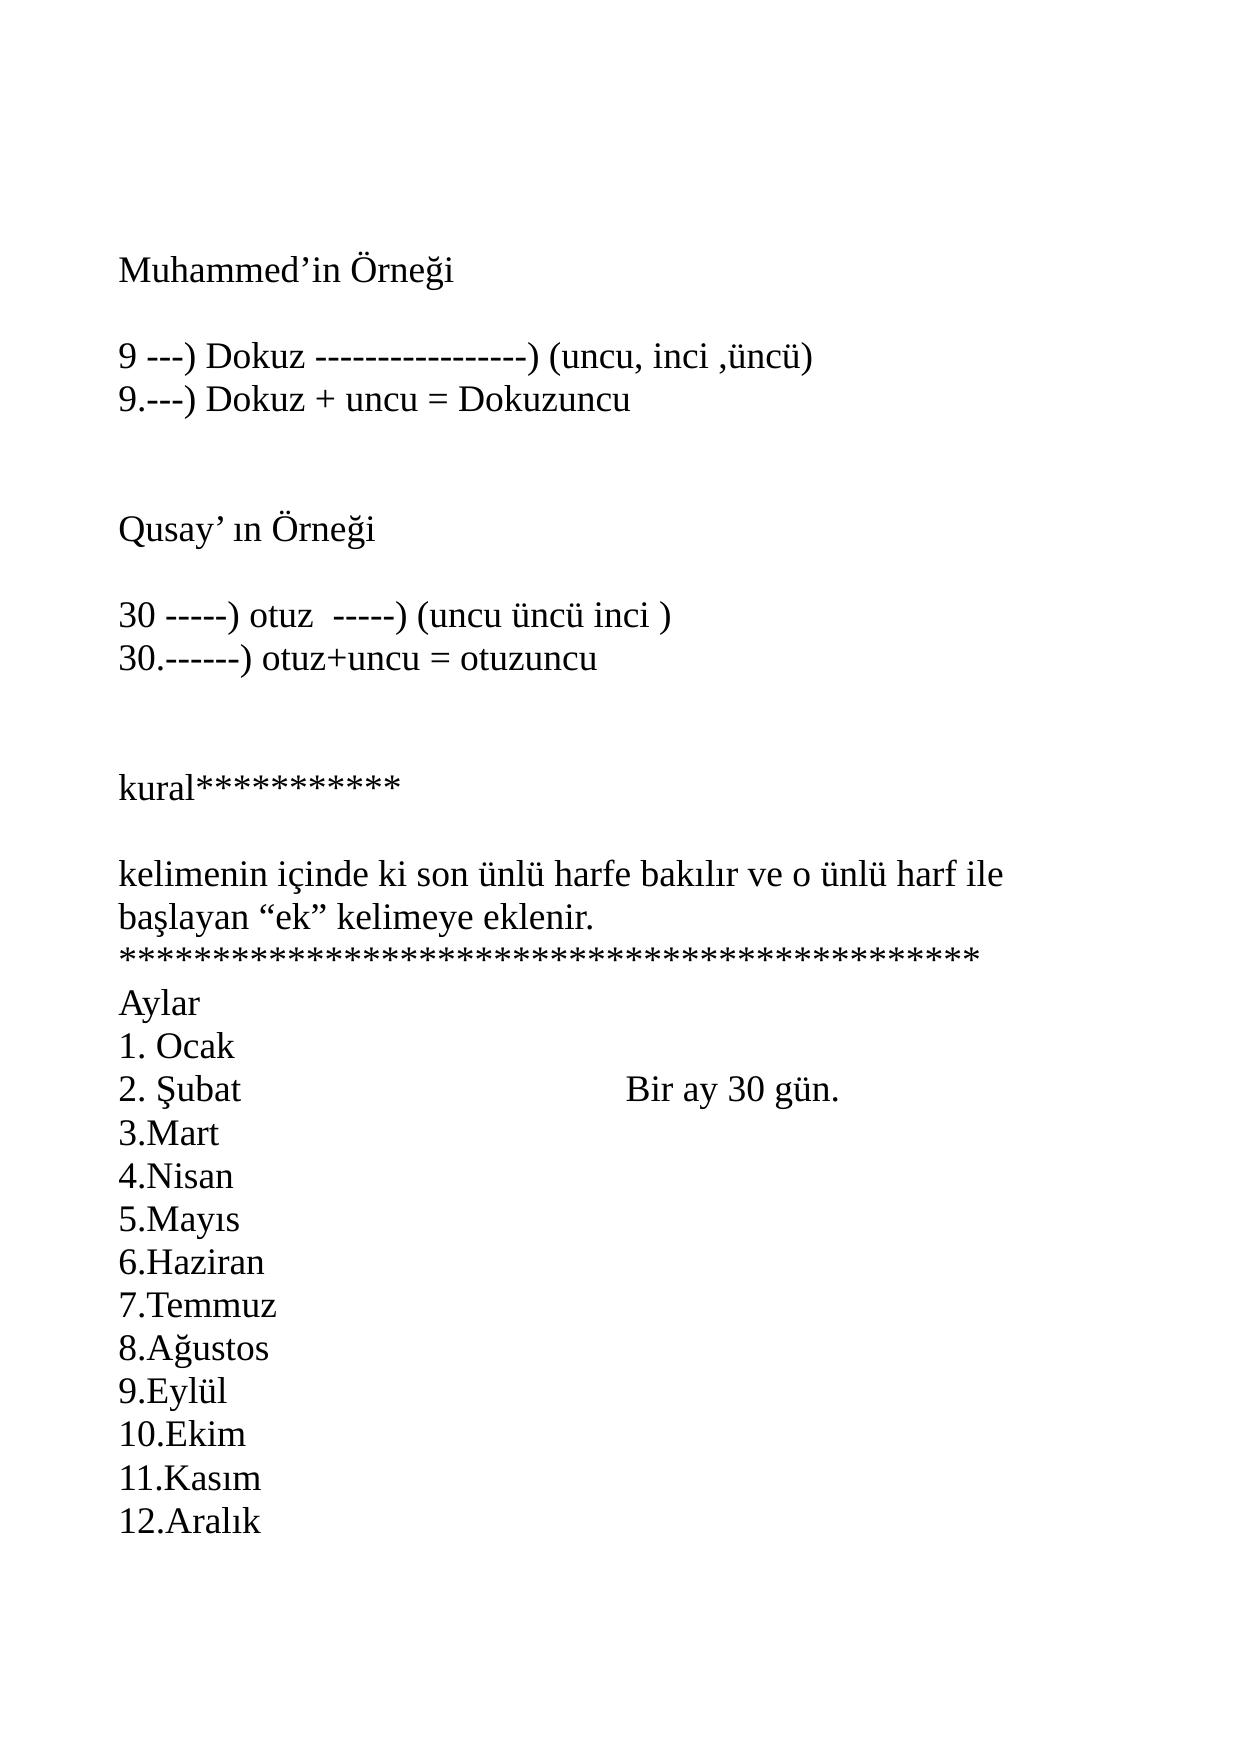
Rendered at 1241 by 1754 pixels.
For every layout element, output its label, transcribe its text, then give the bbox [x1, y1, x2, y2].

text 9 ---) Dokuz -----------------) (uncu, inci ,üncü) [118, 334, 1122, 377]
text kelimenin içinde ki son ünlü harfe bakılır ve o ünlü harf ile başlayan “ek” kelimeye eklenir. [118, 851, 1122, 937]
text Aylar [118, 981, 1122, 1024]
text kural*********** [118, 765, 1122, 808]
text 12.Aralık [118, 1498, 1122, 1541]
text 11.Kasım [118, 1455, 1122, 1498]
text Qusay’ ın Örneği [118, 506, 1122, 549]
text 5.Mayıs [118, 1196, 1122, 1239]
text 6.Haziran [118, 1239, 1122, 1282]
text 8.Ağustos [118, 1326, 1122, 1369]
text ********************************************** [118, 937, 1122, 981]
text 4.Nisan [118, 1153, 1122, 1196]
text 3.Mart [118, 1110, 1122, 1153]
text 7.Temmuz [118, 1282, 1122, 1326]
text 9.Eylül [118, 1369, 1122, 1412]
text 1. Ocak [118, 1024, 1122, 1067]
text 9.---) Dokuz + uncu = Dokuzuncu [118, 377, 1122, 420]
text Muhammed’in Örneği [118, 247, 1122, 291]
text 30 -----) otuz -----) (uncu üncü inci ) [118, 592, 1122, 636]
text 30.------) otuz+uncu = otuzuncu [118, 636, 1122, 679]
text 10.Ekim [118, 1412, 1122, 1455]
text 2. Şubat Bir ay 30 gün. [118, 1067, 1122, 1110]
